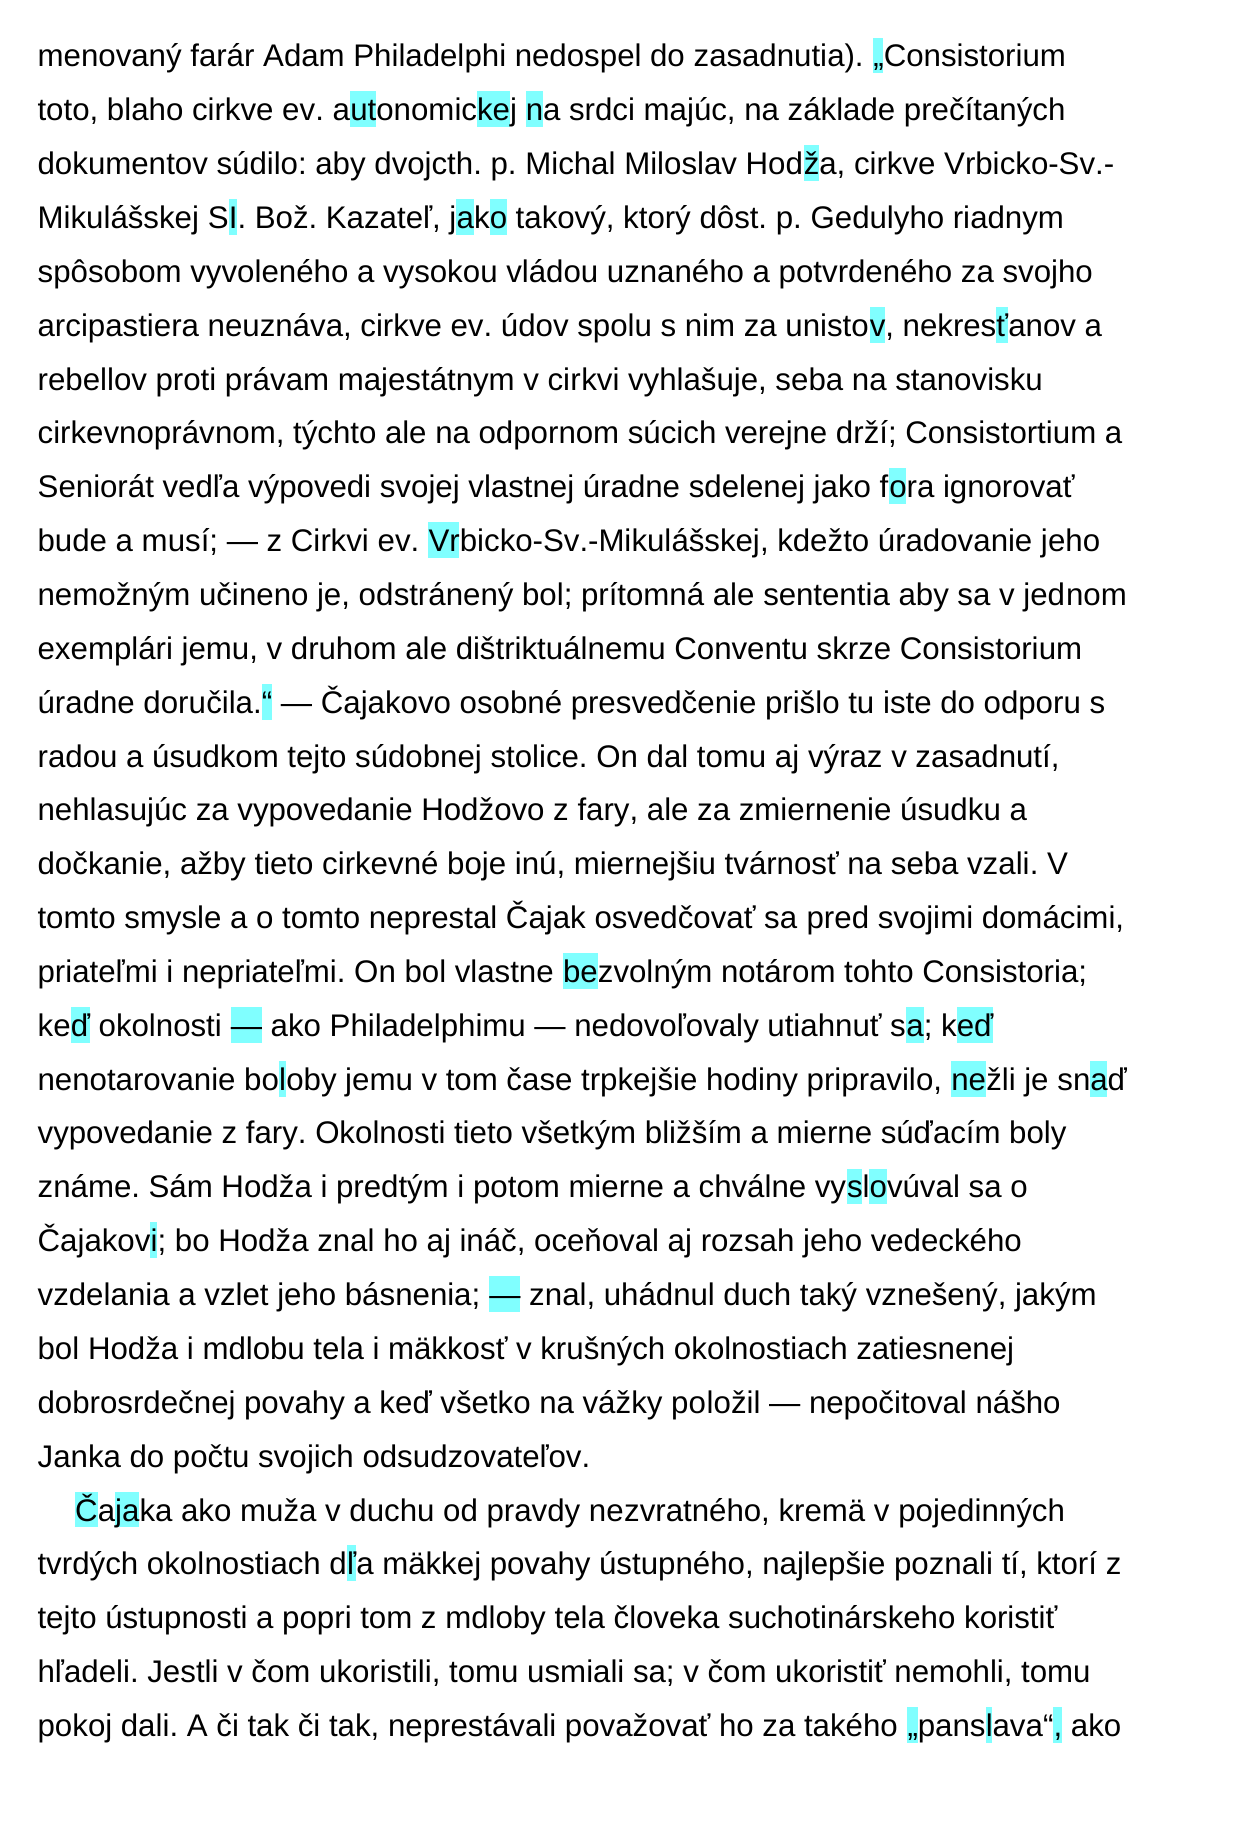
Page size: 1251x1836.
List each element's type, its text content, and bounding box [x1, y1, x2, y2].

text menovaný farár Adam Philadelphi nedospel do zasadnutia). „Consistorium toto, blaho cirkve ev. autonomickej na srdci majúc, na základe prečítaných dokumen­tov súdilo: aby dvojcth. p. Michal Miloslav Hodža, cirkve Vrbicko-Sv.-Mikulášskej SI. Bož. Kazateľ, jako takový, ktorý dôst. p. Gedulyho riadnym spôsobom vyvoleného a vysokou vládou uznaného a potvrdeného za svojho arcipastiera neuznáva, cirkve ev. údov spolu s nim za unistov, nekresťanov a rebellov proti právam majestátnym v cir­kvi vyhlašuje, seba na stanovisku cirkevnopráv­nom, týchto ale na odpornom súcich verejne drží; Consistortium a Seniorát vedľa výpovedi svojej vlastnej úradne sdelenej jako fora ignorovať bude a musí; — z Cirkvi ev. Vrbicko-Sv.-Mikulášskej, kdežto úradovanie jeho nemožným učineno je, od­stránený bol; prítomná ale sententia aby sa v jed­nom exemplári jemu, v druhom ale dištriktuálnemu Conventu skrze Consistorium úradne doru­čila.“ — Čajakovo osobné presvedčenie prišlo tu iste do odporu s radou a úsudkom tejto súdobnej stolice. On dal tomu aj výraz v zasadnutí, nehla­sujúc za vypovedanie Hodžovo z fary, ale za zmiernenie úsudku a dočkanie, ažby tieto cirkevné boje inú, miernejšiu tvárnosť na seba vzali. V tomto smysle a o tomto neprestal Čajak osvedčovať sa pred svojimi domácimi, priateľmi i nepriateľmi. On bol vlastne bezvolným notárom tohto Consistoria; keď okolnosti — ako Philadelphimu — nedovoľovaly utiahnuť sa; keď nenotarovanie boloby jemu v tom čase trpkejšie hodiny pripravilo, nežli je snaď vypovedanie z fary. Okolnosti tieto všetkým bližším a mierne súďacím boly známe. Sám Hodža i predtým i potom mierne a chválne vyslovúval sa o Čajakovi; bo Hodža znal ho aj ináč, oceňoval aj rozsah jeho vedeckého vzdela­nia a vzlet jeho básnenia; — znal, uhádnul duch taký vznešený, jakým bol Hodža i mdlobu tela i mäkkosť v krušných okolnostiach zatiesnenej dobrosrdečnej povahy a keď všetko na vážky po­ložil — nepočitoval nášho Janka do počtu svo­jich odsudzovateľov. [37, 37, 1130, 1474]
text Čajaka ako muža v duchu od pravdy ne­zvratného, kremä v pojedinných tvrdých okol­nostiach dľa mäkkej povahy ústupného, najlepšie poznali tí, ktorí z tejto ústupnosti a popri tom z mdloby tela človeka suchotinárskeho koristiť hľadeli. Jestli v čom ukoristili, tomu usmiali sa; v čom ukoristiť nemohli, tomu pokoj dali. A či tak či tak, neprestávali považovať ho za takého „panslava“, ako [37, 1492, 1130, 1743]
